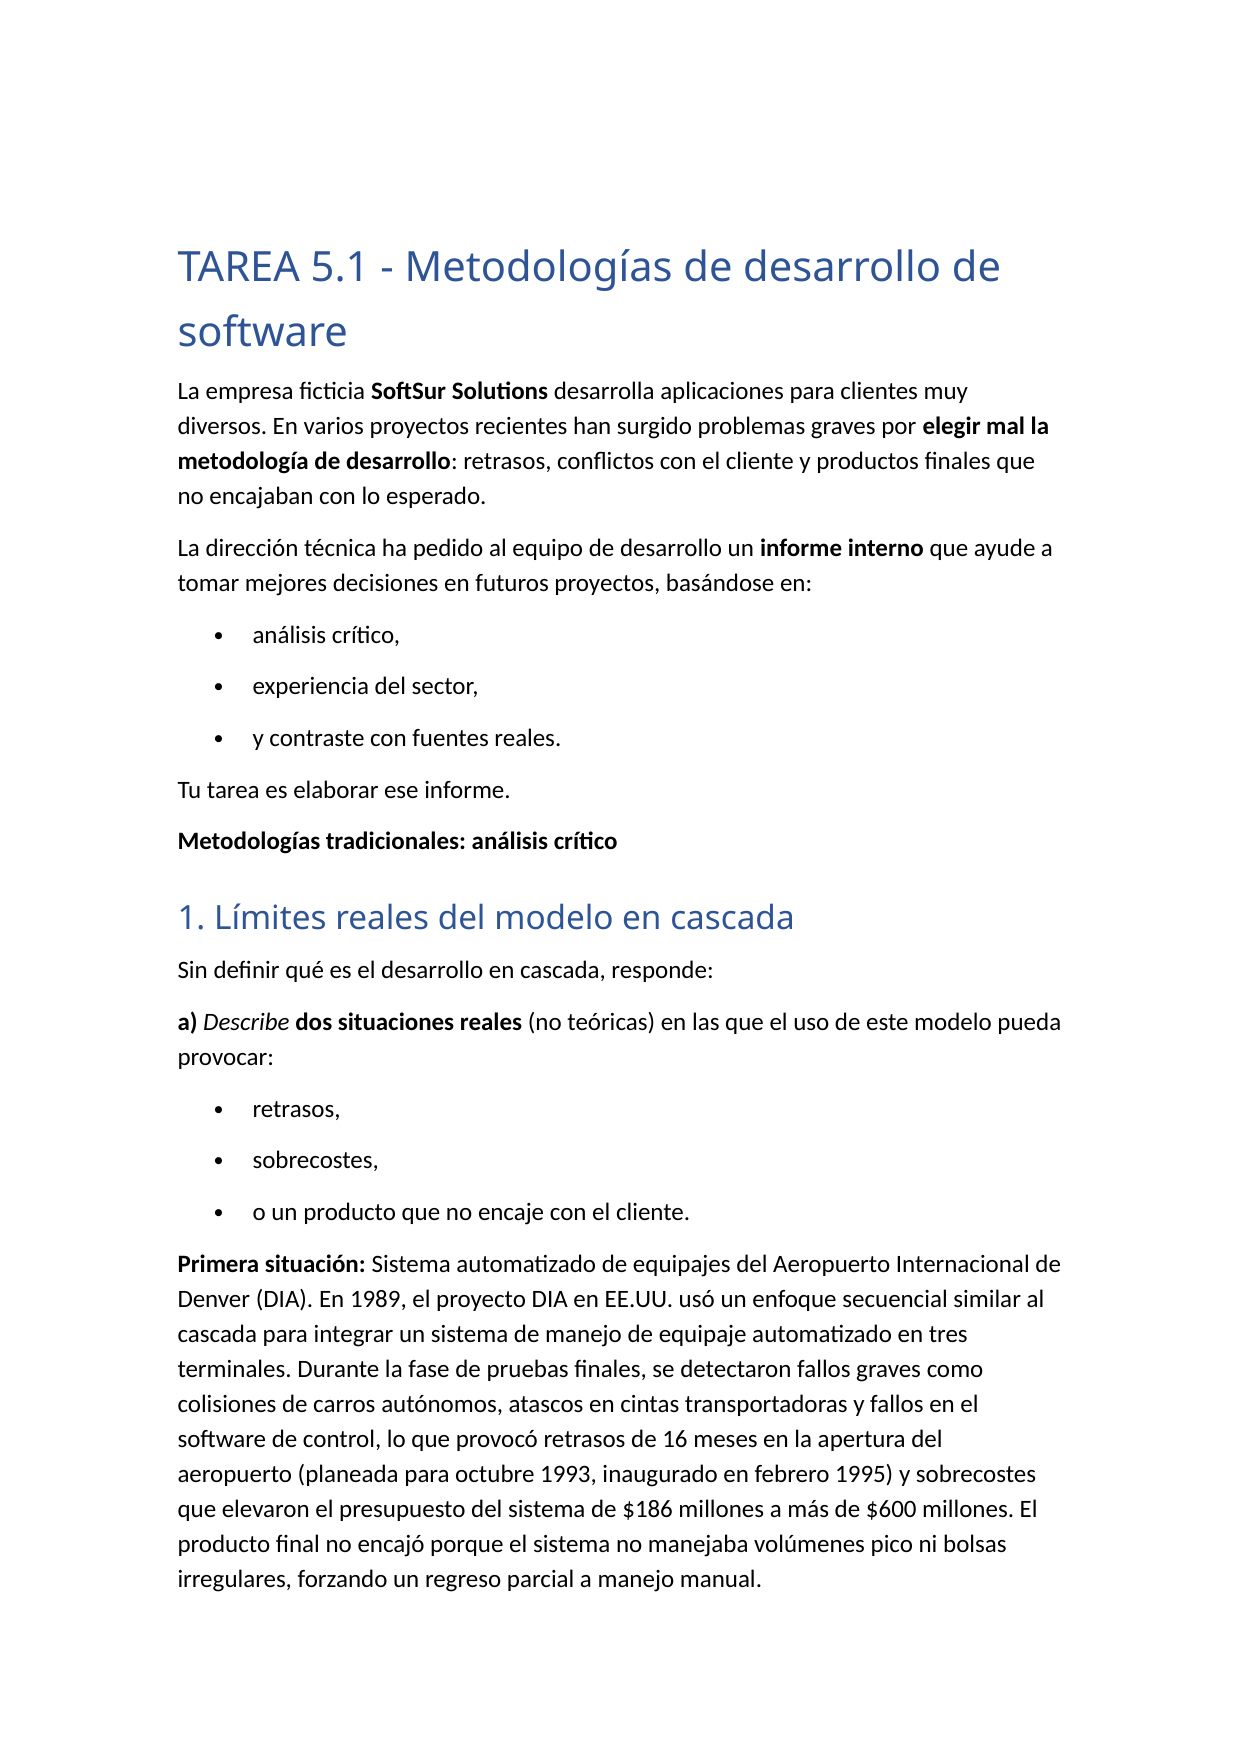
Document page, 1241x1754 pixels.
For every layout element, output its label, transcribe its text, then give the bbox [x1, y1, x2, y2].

text La empresa ficticia SoftSur Solutions desarrolla aplicaciones para clientes muy diversos. En varios proyectos recientes han surgido problemas graves por elegir mal la metodología de desarrollo: retrasos, conflictos con el cliente y productos finales que no encajaban con lo esperado. [177, 376, 1063, 511]
text a) Describe dos situaciones reales (no teóricas) en las que el uso de este modelo pueda provocar: [177, 1006, 1063, 1072]
list retrasos, [215, 1093, 1063, 1123]
list experiencia del sector, [215, 671, 1063, 701]
text La dirección técnica ha pedido al equipo de desarrollo un informe interno que ayude a tomar mejores decisiones en futuros proyectos, basándose en: [177, 532, 1063, 598]
list análisis crítico, [215, 619, 1063, 649]
list y contraste con fuentes reales. [215, 722, 1063, 753]
text Primera situación: Sistema automatizado de equipajes del Aeropuerto Internacional de Denver (DIA). En 1989, el proyecto DIA en EE.UU. usó un enfoque secuencial similar al cascada para integrar un sistema de manejo de equipaje automatizado en tres terminales. Durante la fase de pruebas finales, se detectaron fallos graves como colisiones de carros autónomos, atascos en cintas transportadoras y fallos en el software de control, lo que provocó retrasos de 16 meses en la apertura del aeropuerto (planeada para octubre 1993, inaugurado en febrero 1995) y sobrecostes que elevaron el presupuesto del sistema de $186 millones a más de $600 millones. El producto final no encajó porque el sistema no manejaba volúmenes pico ni bolsas irregulares, forzando un regreso parcial a manejo manual. [177, 1248, 1063, 1593]
list sobrecostes, [215, 1144, 1063, 1175]
text Metodologías tradicionales: análisis crítico [177, 826, 1063, 856]
subtitle 1. Límites reales del modelo en cascada [177, 894, 1063, 939]
list o un producto que no encaje con el cliente. [215, 1196, 1063, 1227]
text Sin definir qué es el desarrollo en cascada, responde: [177, 954, 1063, 985]
subtitle TAREA 5.1 - Metodologías de desarrollo de software [177, 237, 1063, 359]
text Tu tarea es elaborar ese informe. [177, 774, 1063, 804]
